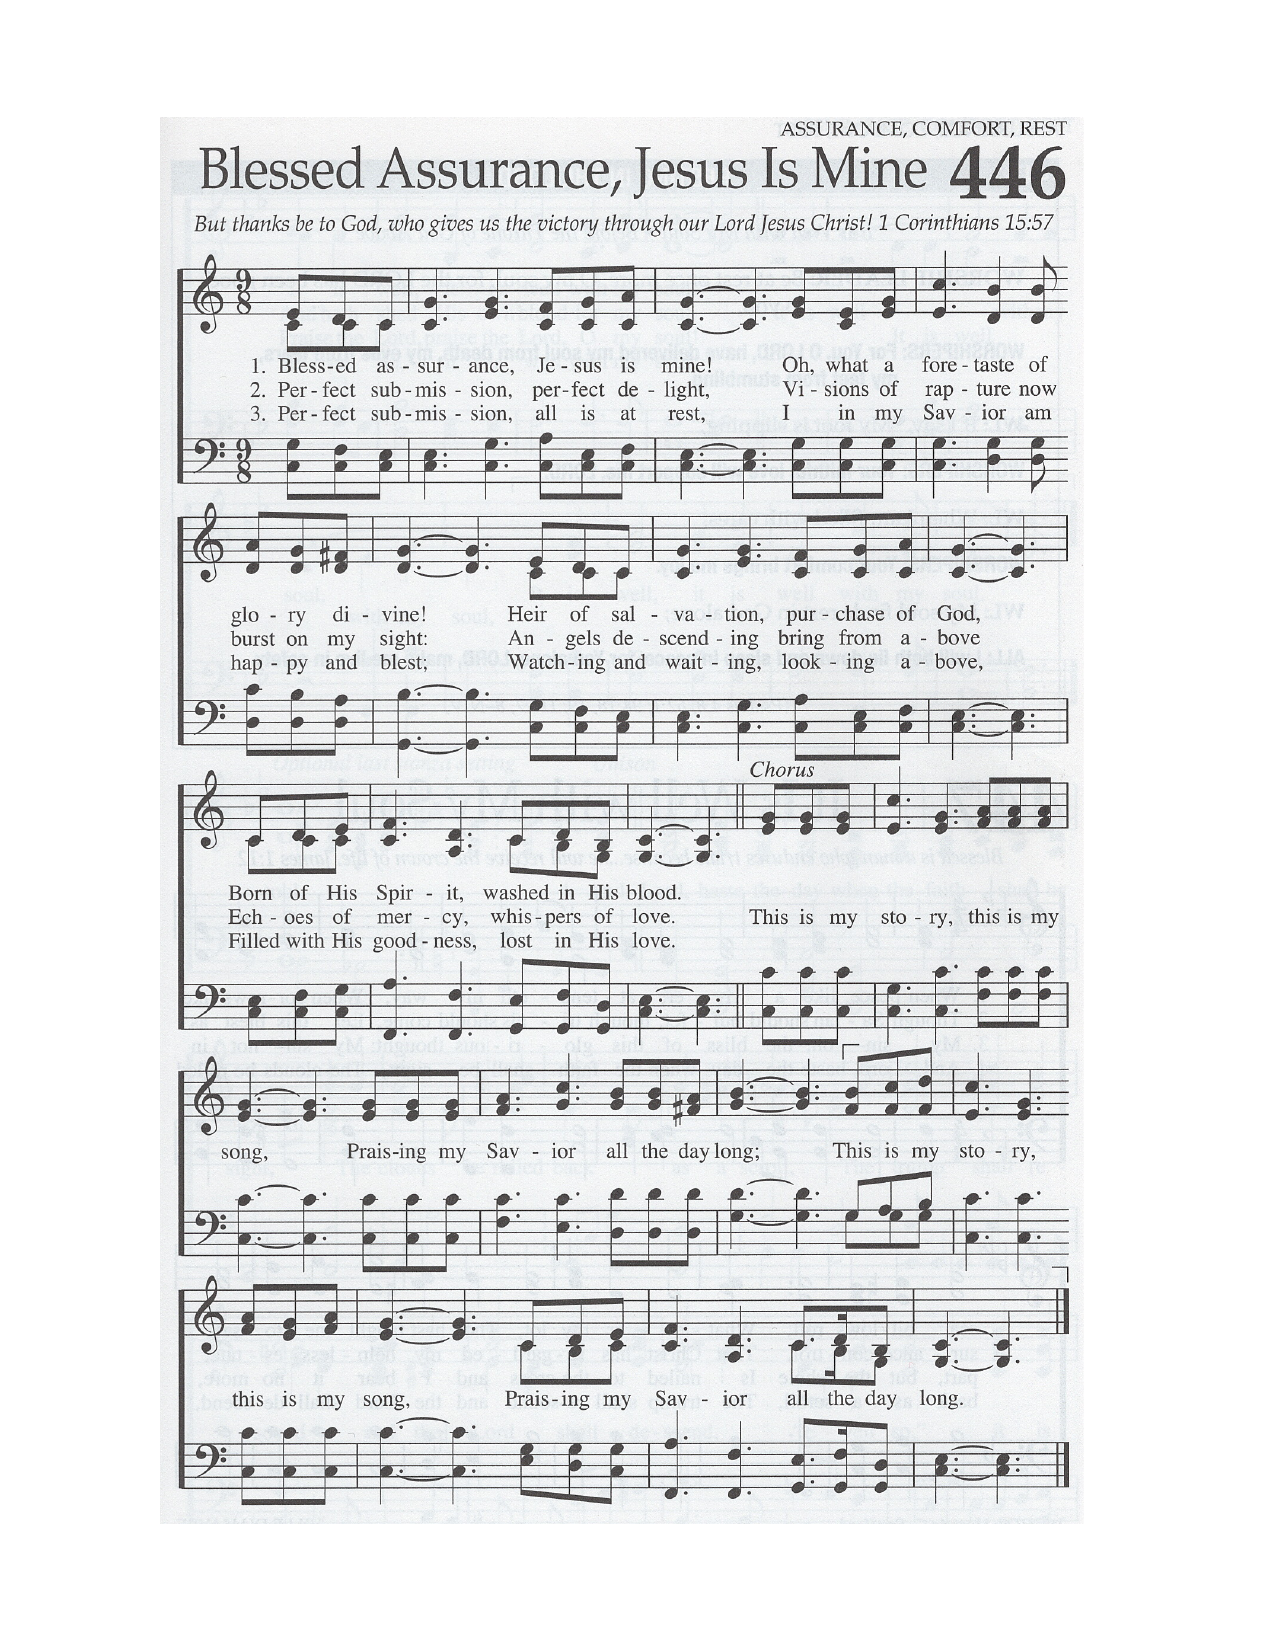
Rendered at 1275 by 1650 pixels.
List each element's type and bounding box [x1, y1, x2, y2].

picture [766, 313, 1084, 1524]
